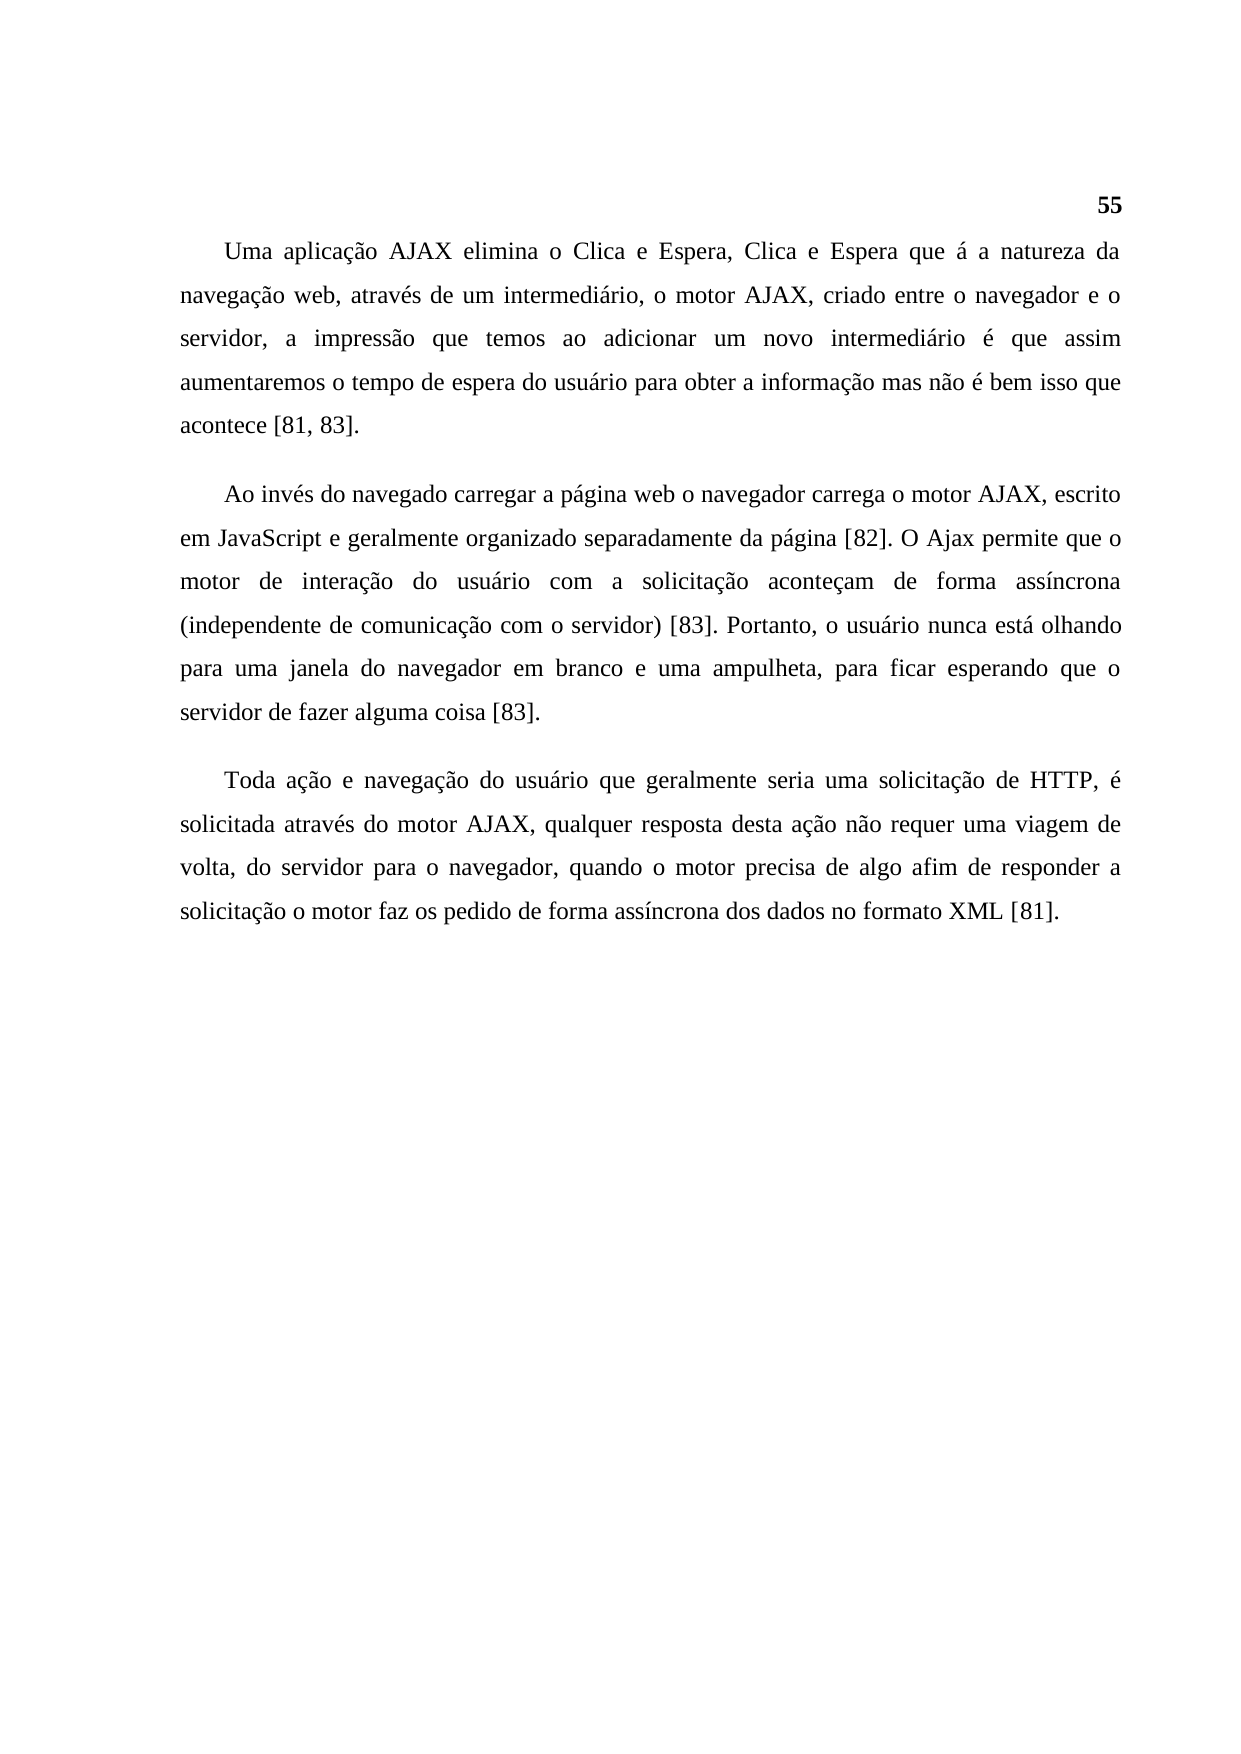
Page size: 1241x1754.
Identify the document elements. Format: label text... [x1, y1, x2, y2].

text Uma aplicação AJAX elimina o Clica e Espera, Clica e Espera que á a natureza da navegação web, através de um intermediário, o motor AJAX, criado entre o navegador e o servidor, a impressão que temos ao adicionar um novo intermediário é que assim aumentaremos o tempo de espera do usuário para obter a informação mas não é bem isso que acontece [81, 83]. [180, 236, 1122, 439]
text Toda ação e navegação do usuário que geralmente seria uma solicitação de HTTP, é solicitada através do motor AJAX, qualquer resposta desta ação não requer uma viagem de volta, do servidor para o navegador, quando o motor precisa de algo afim de responder a solicitação o motor faz os pedido de forma assíncrona dos dados no formato XML [81]. [180, 765, 1122, 925]
text Ao invés do navegado carregar a página web o navegador carrega o motor AJAX, escrito em JavaScript e geralmente organizado separadamente da página [82]. O Ajax permite que o motor de interação do usuário com a solicitação aconteçam de forma assíncrona (independente de comunicação com o servidor) [83]. Portanto, o usuário nunca está olhando para uma janela do navegador em branco e uma ampulheta, para ficar esperando que o servidor de fazer alguma coisa [83]. [180, 479, 1122, 726]
